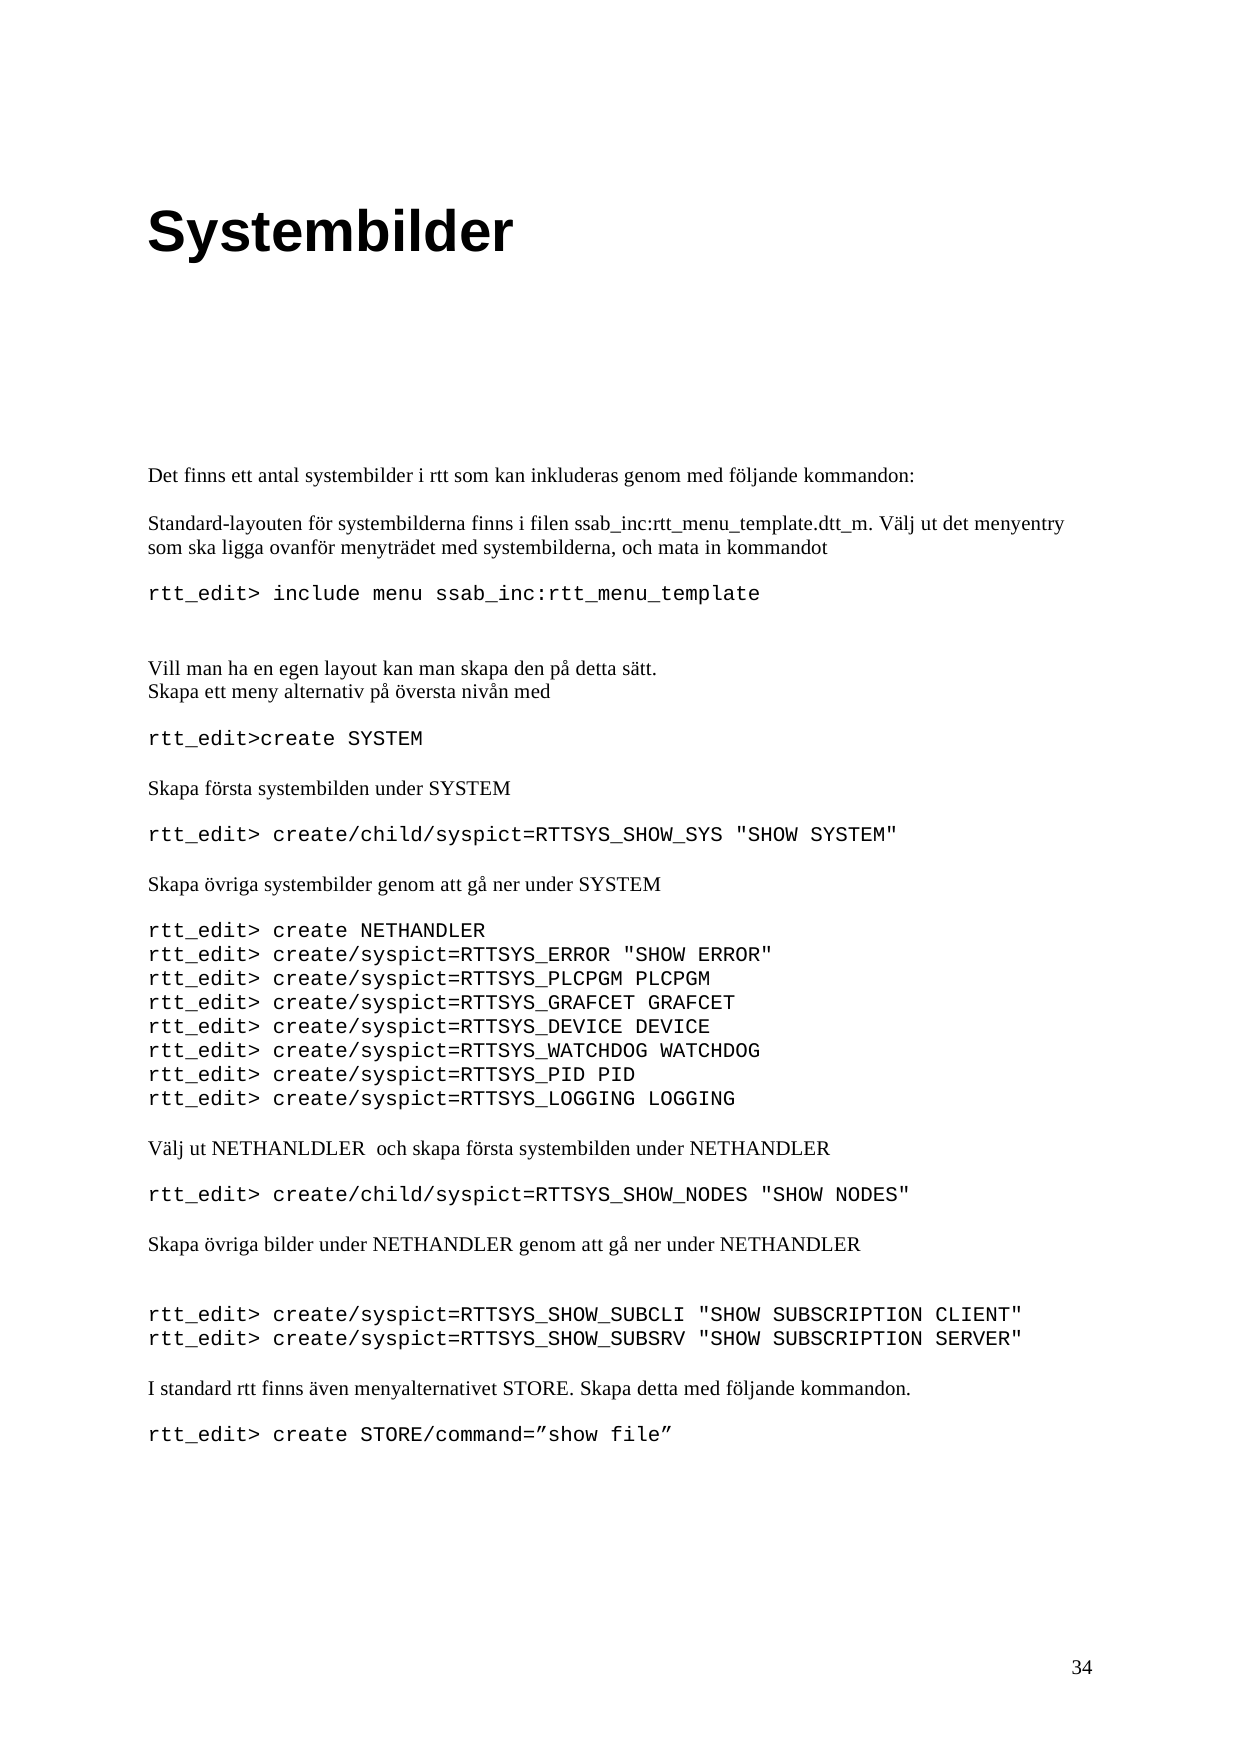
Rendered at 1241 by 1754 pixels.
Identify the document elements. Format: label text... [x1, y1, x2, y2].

text rtt_edit> create/syspict=RTTSYS_LOGGING LOGGING [148, 1087, 1093, 1111]
text rtt_edit> create STORE/command=”show file” [148, 1424, 1093, 1448]
text rtt_edit> include menu ssab_inc:rtt_menu_template [148, 583, 1093, 607]
text I standard rtt finns även menyalternativet STORE. Skapa detta med följande kommandon. [148, 1376, 1093, 1400]
text rtt_edit> create/syspict=RTTSYS_WATCHDOG WATCHDOG [148, 1039, 1093, 1063]
text rtt_edit> create/child/syspict=RTTSYS_SHOW_SYS "SHOW SYSTEM" [148, 824, 1093, 848]
text Det finns ett antal systembilder i rtt som kan inkluderas genom med följande kommandon: [148, 463, 1093, 487]
text rtt_edit> create/child/syspict=RTTSYS_SHOW_NODES "SHOW NODES" [148, 1184, 1093, 1208]
text Skapa första systembilden under SYSTEM [148, 776, 1093, 799]
text Skapa ett meny alternativ på översta nivån med [148, 679, 1093, 703]
text rtt_edit> create/syspict=RTTSYS_GRAFCET GRAFCET [148, 992, 1093, 1016]
text Välj ut NETHANLDLER och skapa första systembilden under NETHANDLER [148, 1136, 1093, 1159]
text rtt_edit> create/syspict=RTTSYS_ERROR "SHOW ERROR" [148, 944, 1093, 968]
text rtt_edit> create/syspict=RTTSYS_SHOW_SUBSRV "SHOW SUBSCRIPTION SERVER" [148, 1328, 1093, 1352]
text rtt_edit> create/syspict=RTTSYS_PID PID [148, 1063, 1093, 1087]
text Standard-layouten för systembilderna finns i filen ssab_inc:rtt_menu_template.dtt_m. Välj ut det menyentry som ska ligga ovanför menyträdet med systembilderna, och mata in kommandot [148, 511, 1093, 559]
text rtt_edit> create/syspict=RTTSYS_PLCPGM PLCPGM [148, 968, 1093, 992]
text rtt_edit>create SYSTEM [148, 727, 1093, 751]
text Skapa övriga bilder under NETHANDLER genom att gå ner under NETHANDLER [148, 1232, 1093, 1256]
text rtt_edit> create NETHANDLER [148, 920, 1093, 944]
text Skapa övriga systembilder genom att gå ner under SYSTEM [148, 872, 1093, 896]
text Vill man ha en egen layout kan man skapa den på detta sätt. [148, 655, 1093, 679]
text rtt_edit> create/syspict=RTTSYS_SHOW_SUBCLI "SHOW SUBSCRIPTION CLIENT" [148, 1304, 1093, 1328]
subtitle Systembilder [148, 197, 1093, 264]
text rtt_edit> create/syspict=RTTSYS_DEVICE DEVICE [148, 1016, 1093, 1039]
